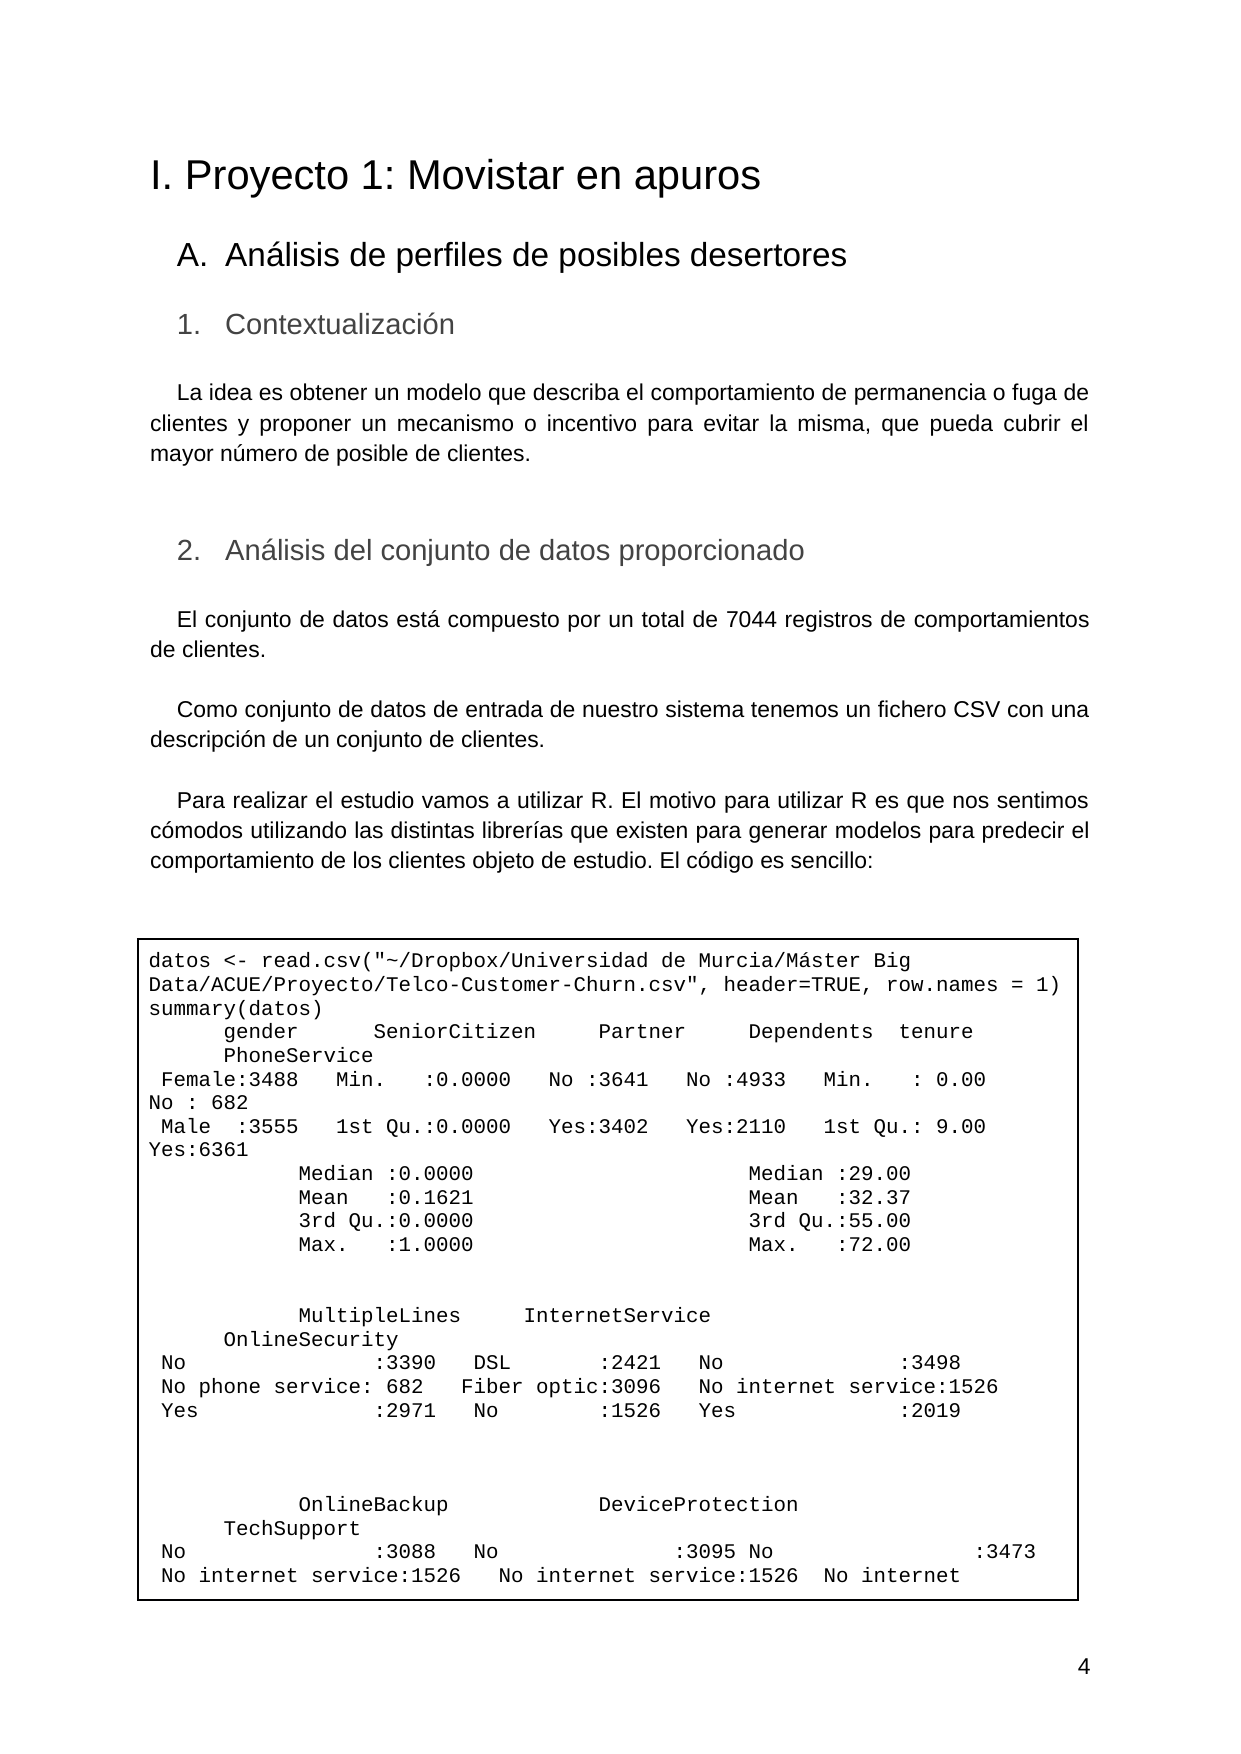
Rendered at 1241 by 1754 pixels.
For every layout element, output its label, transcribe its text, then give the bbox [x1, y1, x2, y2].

subtitle 1. Contextualización [150, 307, 1090, 341]
text Como conjunto de datos de entrada de nuestro sistema tenemos un fichero CSV con una descripción de un conjunto de clientes. [150, 696, 1090, 753]
text El conjunto de datos está compuesto por un total de 7044 registros de comportamientos de clientes. [150, 606, 1090, 662]
text La idea es obtener un modelo que describa el comportamiento de permanencia o fuga de clientes y proponer un mecanismo o incentivo para evitar la misma, que pueda cubrir el mayor número de posible de clientes. [150, 379, 1090, 466]
subtitle 2. Análisis del conjunto de datos proporcionado [150, 533, 1090, 567]
subtitle I. Proyecto 1: Movistar en apuros [150, 150, 1090, 198]
subtitle A. Análisis de perfiles de posibles desertores [150, 235, 1090, 274]
text Para realizar el estudio vamos a utilizar R. El motivo para utilizar R es que nos sentimos cómodos utilizando las distintas librerías que existen para generar modelos para predecir el comportamiento de los clientes objeto de estudio. El código es sencillo: [150, 787, 1090, 873]
table_header datos <- read.csv("~/Dropbox/Universidad de Murcia/Máster Big Data/ACUE/Proyecto/Telco-Customer-Churn.csv", header=TRUE, row.names = 1) summary(datos) gender SeniorCitizen Partner Dependents tenure PhoneService Female:3488 Min. :0.0000 No :3641 No :4933 Min. : 0.00 No : 682 Male :3555 1st Qu.:0.0000 Yes:3402 Yes:2110 1st Qu.: 9.00 Yes:6361 Median :0.0000 Median :29.00 Mean :0.1621 Mean :32.37 3rd Qu.:0.0000 3rd Qu.:55.00 Max. :1.0000 Max. :72.00 MultipleLines InternetService OnlineSecurity No :3390 DSL :2421 No :3498 No phone service: 682 Fiber optic:3096 No internet service:1526 Yes :2971 No :1526 Yes :2019 OnlineBackup DeviceProtection TechSupport No :3088 No :3095 No :3473 No internet service:1526 No internet service:1526 No internet [139, 940, 1077, 1599]
